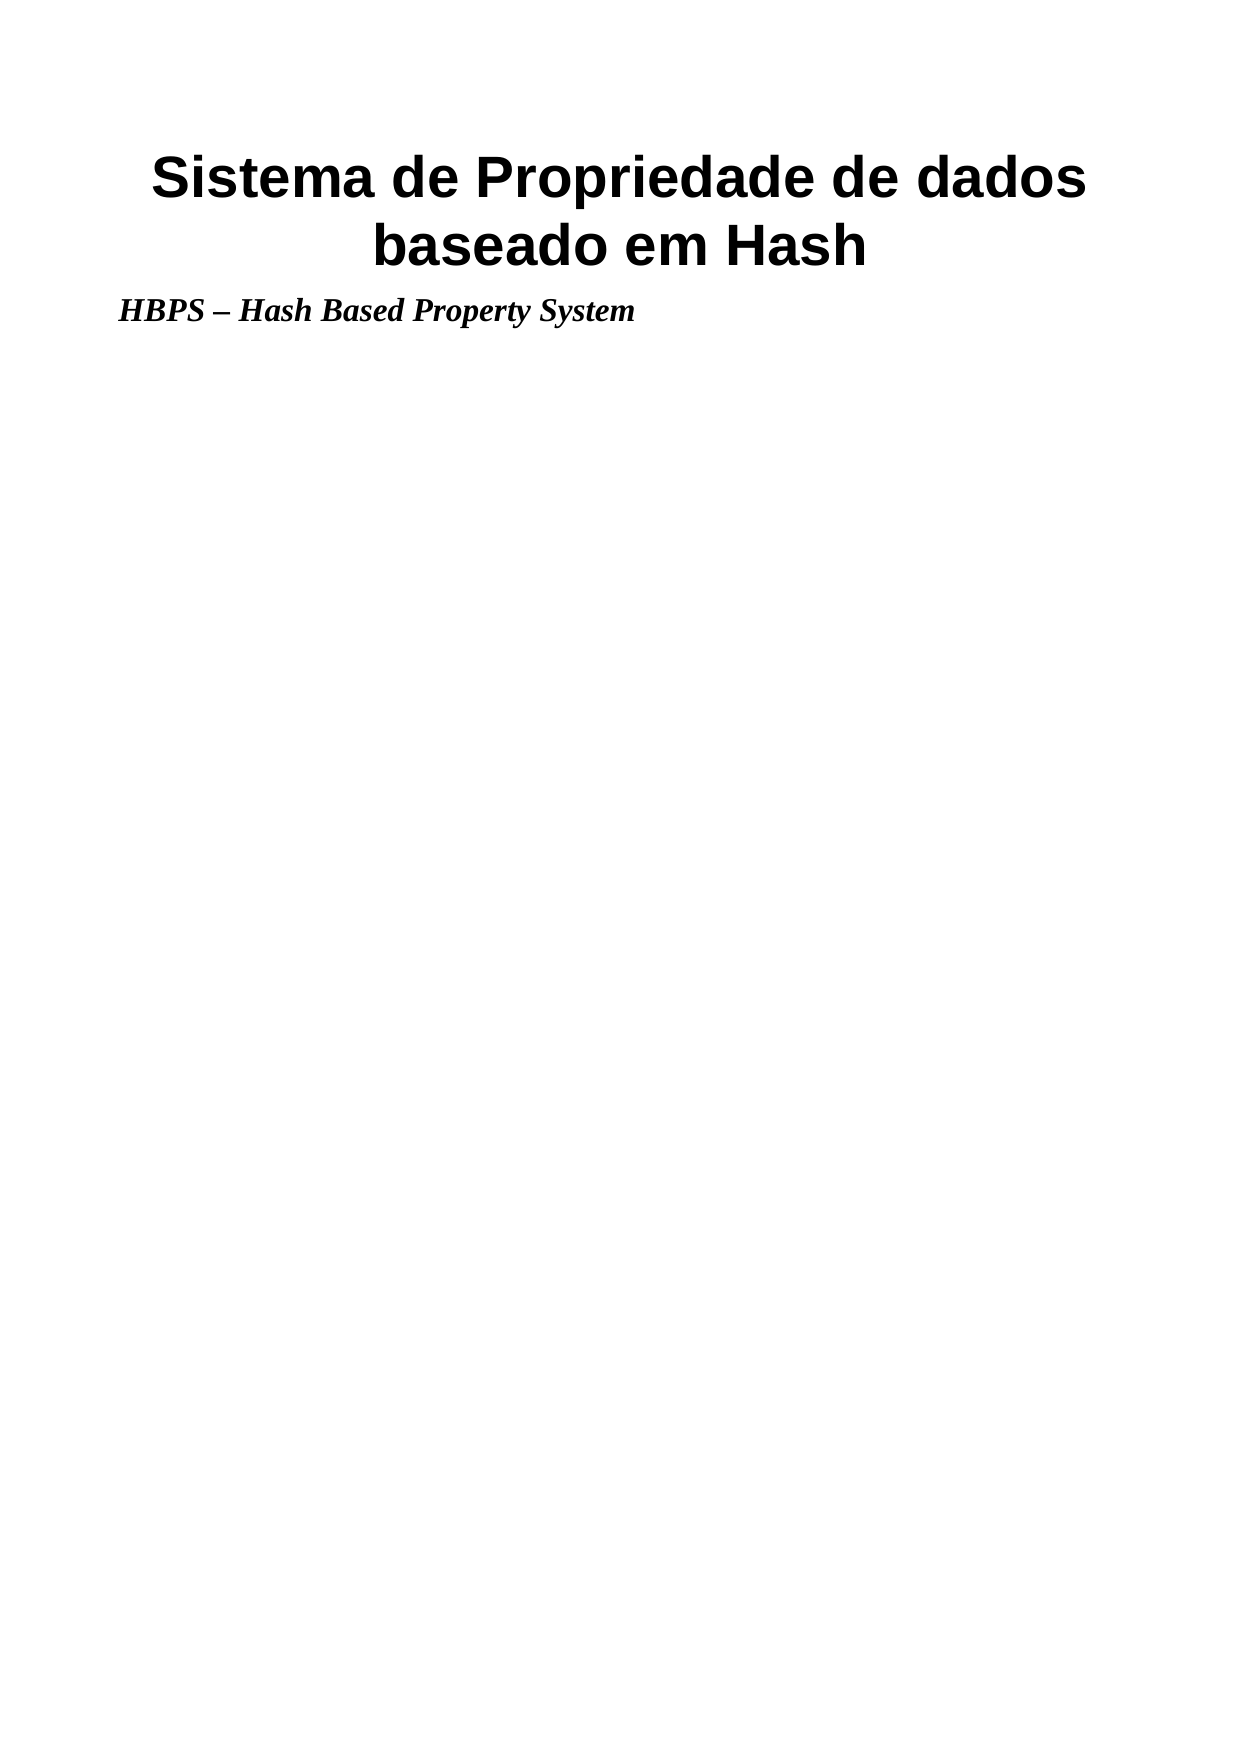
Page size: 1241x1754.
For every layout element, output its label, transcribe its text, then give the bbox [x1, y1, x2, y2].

text HBPS – Hash Based Property System [118, 290, 1122, 328]
title Sistema de Propriedade de dados baseado em Hash [118, 143, 1122, 277]
